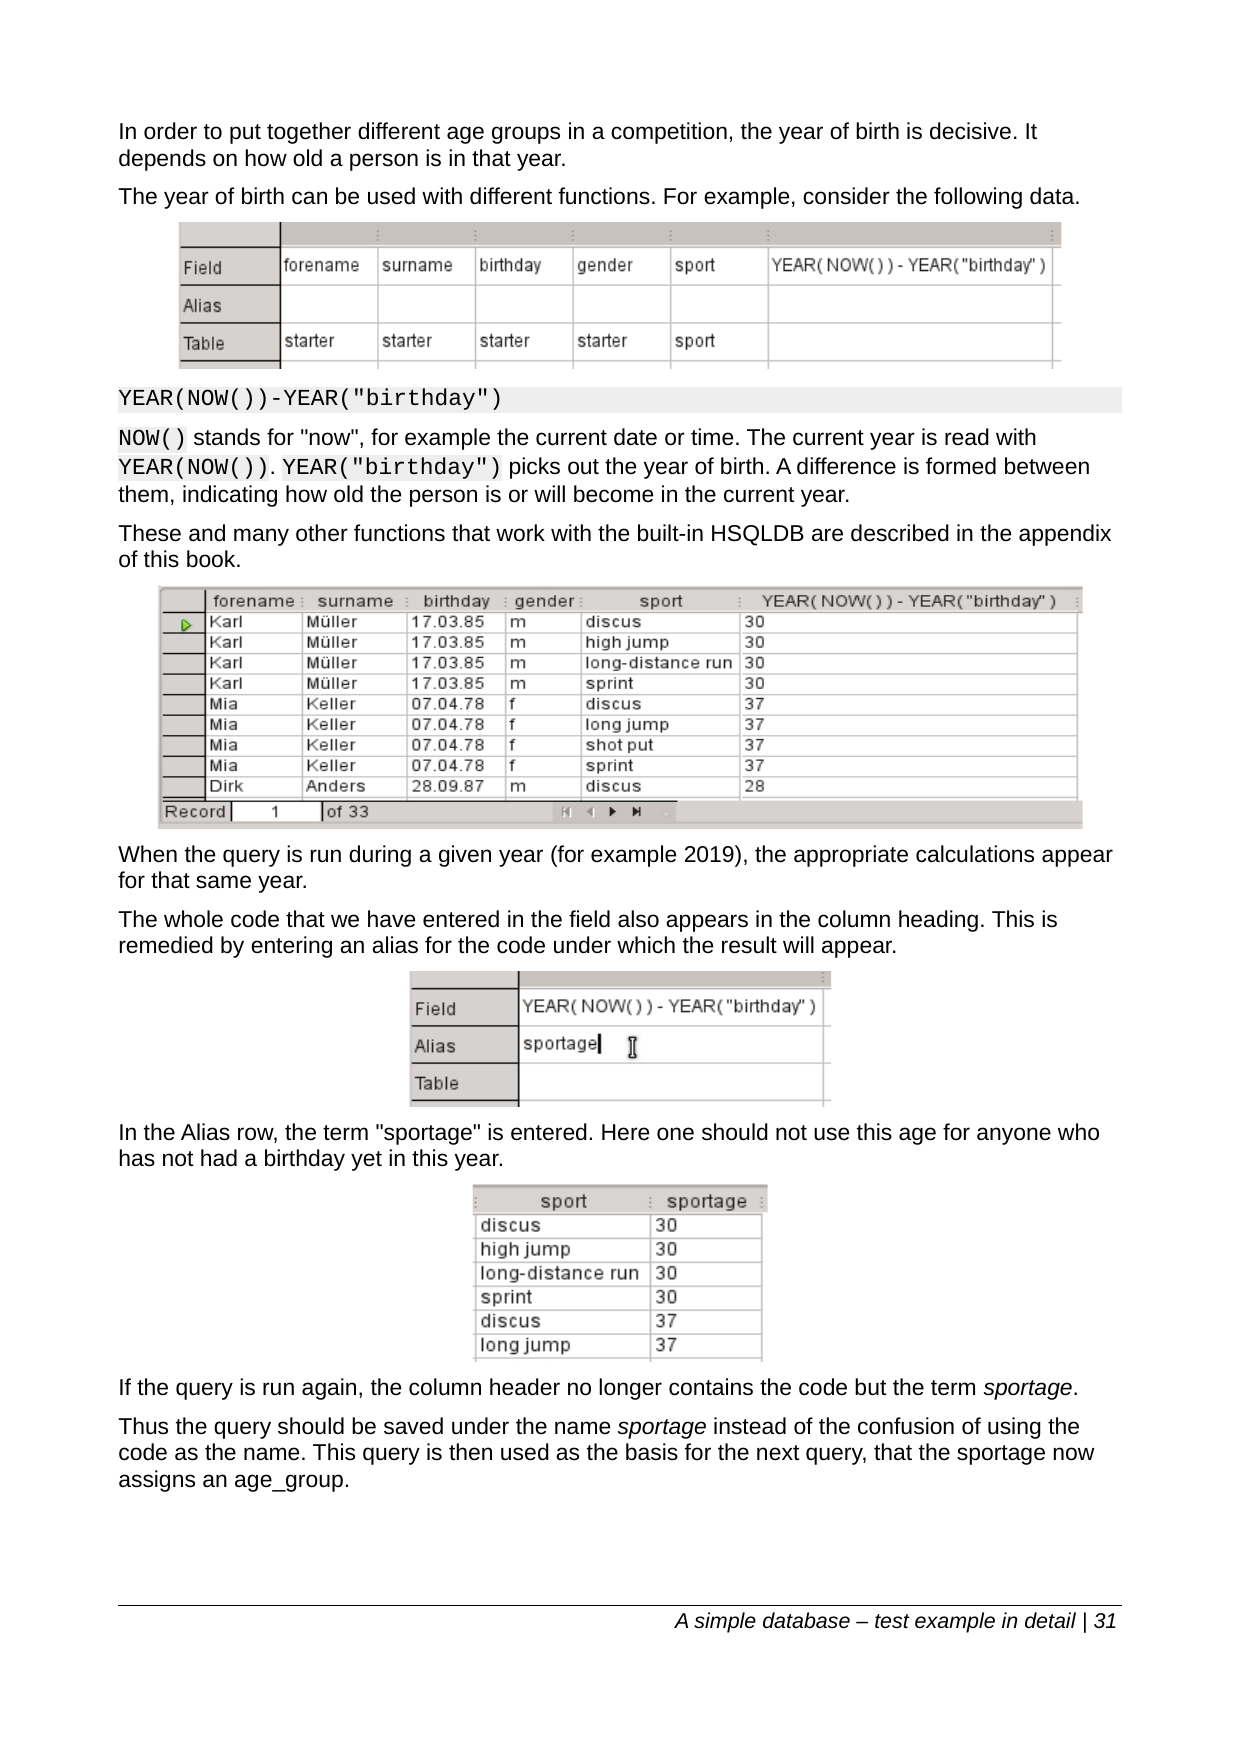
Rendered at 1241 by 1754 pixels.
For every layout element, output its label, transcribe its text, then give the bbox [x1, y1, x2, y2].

text In the Alias row, the term "sportage" is entered. Here one should not use this age for anyone who has not had a birthday yet in this year. [118, 1119, 1122, 1172]
text NOW() stands for "now", for example the current date or time. The current year is read with YEAR(NOW()). YEAR("birthday") picks out the year of birth. A difference is formed between them, indicating how old the person is or will become in the current year. [118, 424, 1122, 507]
picture [472, 1184, 768, 1362]
picture [157, 585, 1083, 829]
text If the query is run again, the column header no longer contains the code but the term sportage. [118, 1374, 1122, 1400]
text When the query is run during a given year (for example 2019), the appropriate calculations appear for that same year. [118, 841, 1122, 893]
picture [178, 222, 1062, 369]
text These and many other functions that work with the built-in HSQLDB are described in the appendix of this book. [118, 520, 1122, 573]
text In order to put together different age groups in a competition, the year of birth is decisive. It depends on how old a person is in that year. [118, 118, 1122, 171]
text The year of birth can be used with different functions. For example, consider the following data. [118, 183, 1122, 210]
text Thus the query should be saved under the name sportage instead of the confusion of using the code as the name. This query is then used as the basis for the next query, that the sportage now assigns an age_group. [118, 1413, 1122, 1492]
picture [409, 971, 832, 1107]
text YEAR(NOW())-YEAR("birthday") [118, 387, 1122, 413]
text The whole code that we have entered in the field also appears in the column heading. This is remedied by entering an alias for the code under which the result will appear. [118, 906, 1122, 959]
